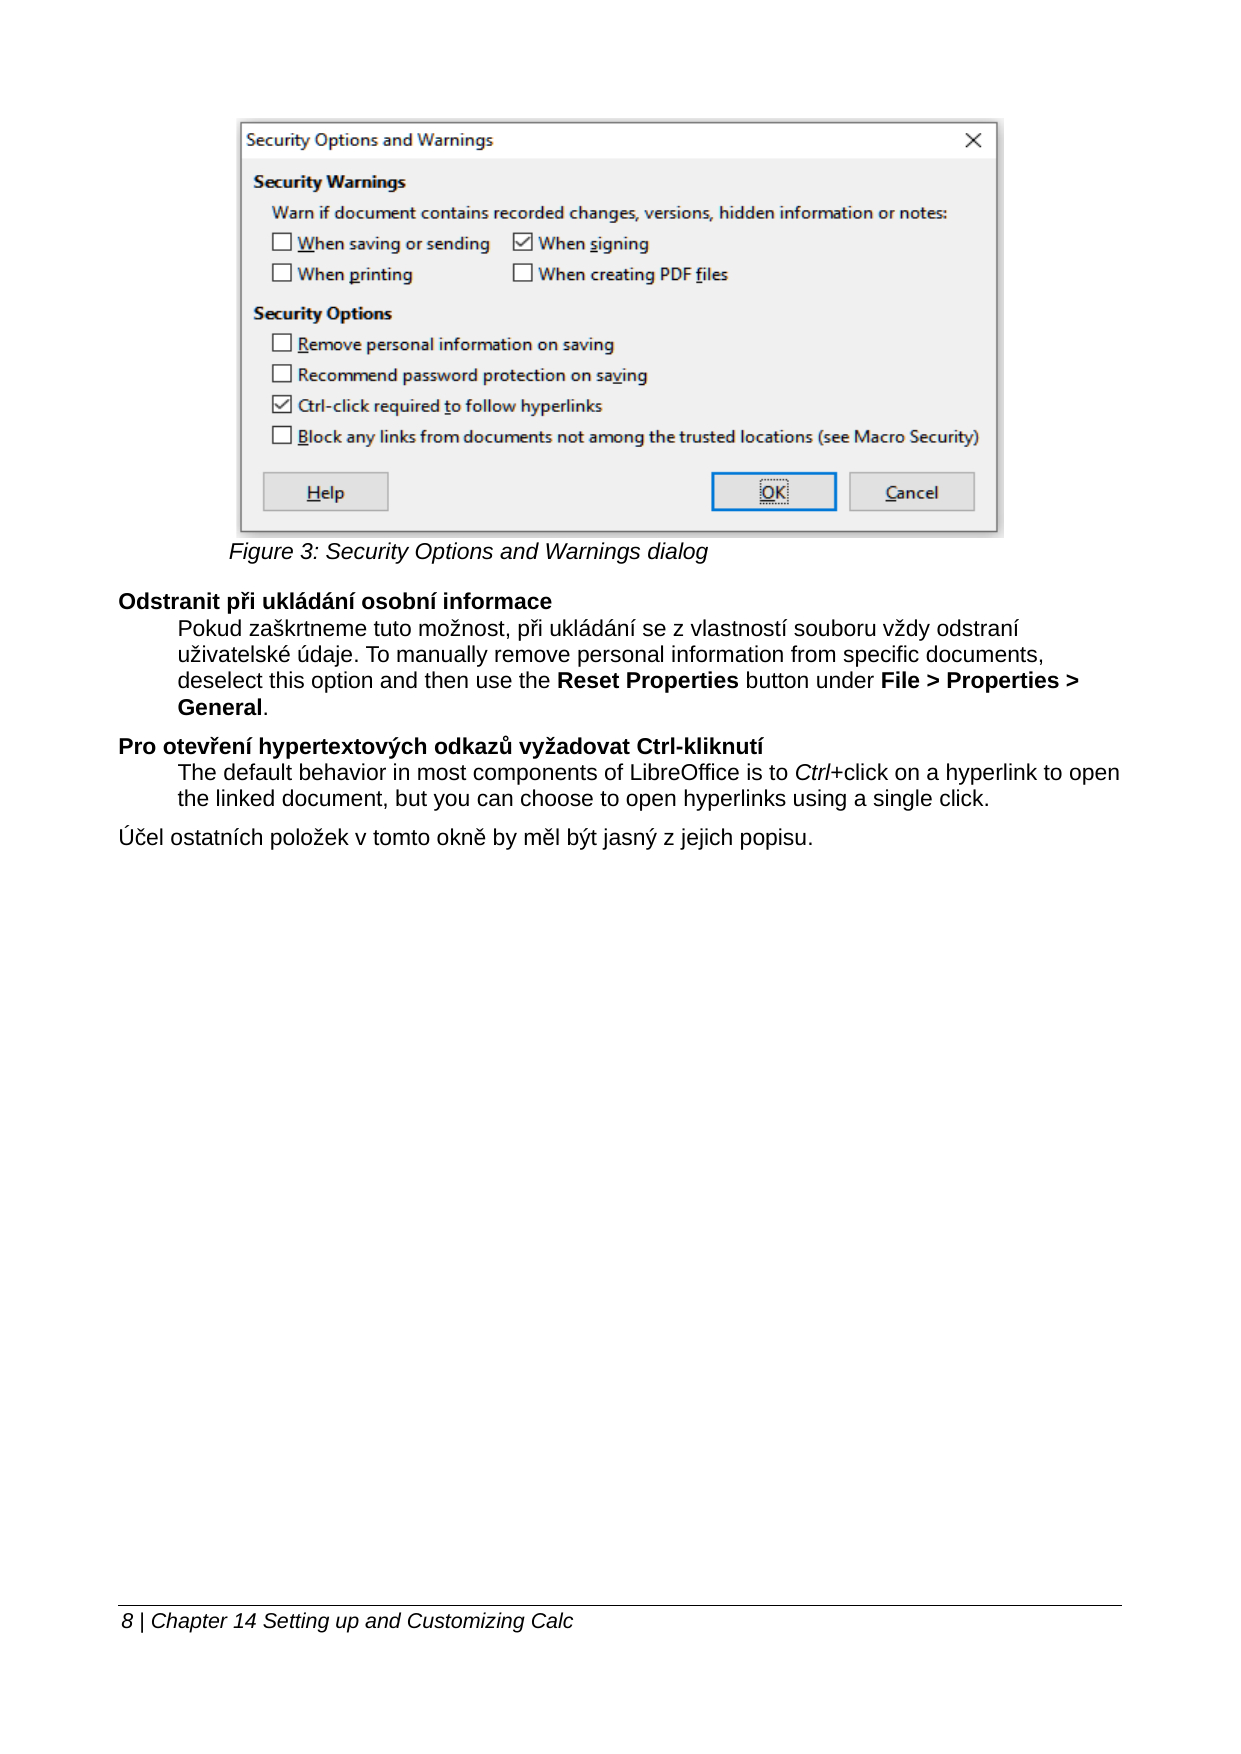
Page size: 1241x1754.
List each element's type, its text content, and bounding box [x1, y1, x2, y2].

picture [236, 118, 1004, 538]
text Odstranit při ukládání osobní informace [118, 588, 1122, 615]
text The default behavior in most components of LibreOffice is to Ctrl+click on a hyperlink to open the linked document, but you can choose to open hyperlinks using a single click. [177, 759, 1122, 812]
text Pokud zaškrtneme tuto možnost, při ukládání se z vlastností souboru vždy odstraní uživatelské údaje. To manually remove personal information from specific documents, deselect this option and then use the Reset Properties button under File > Properties > General. [177, 615, 1122, 720]
text Figure 3: Security Options and Warnings dialog [229, 118, 1012, 564]
text Pro otevření hypertextových odkazů vyžadovat Ctrl-kliknutí [118, 733, 1122, 759]
text Účel ostatních položek v tomto okně by měl být jasný z jejich popisu. [118, 824, 1122, 851]
